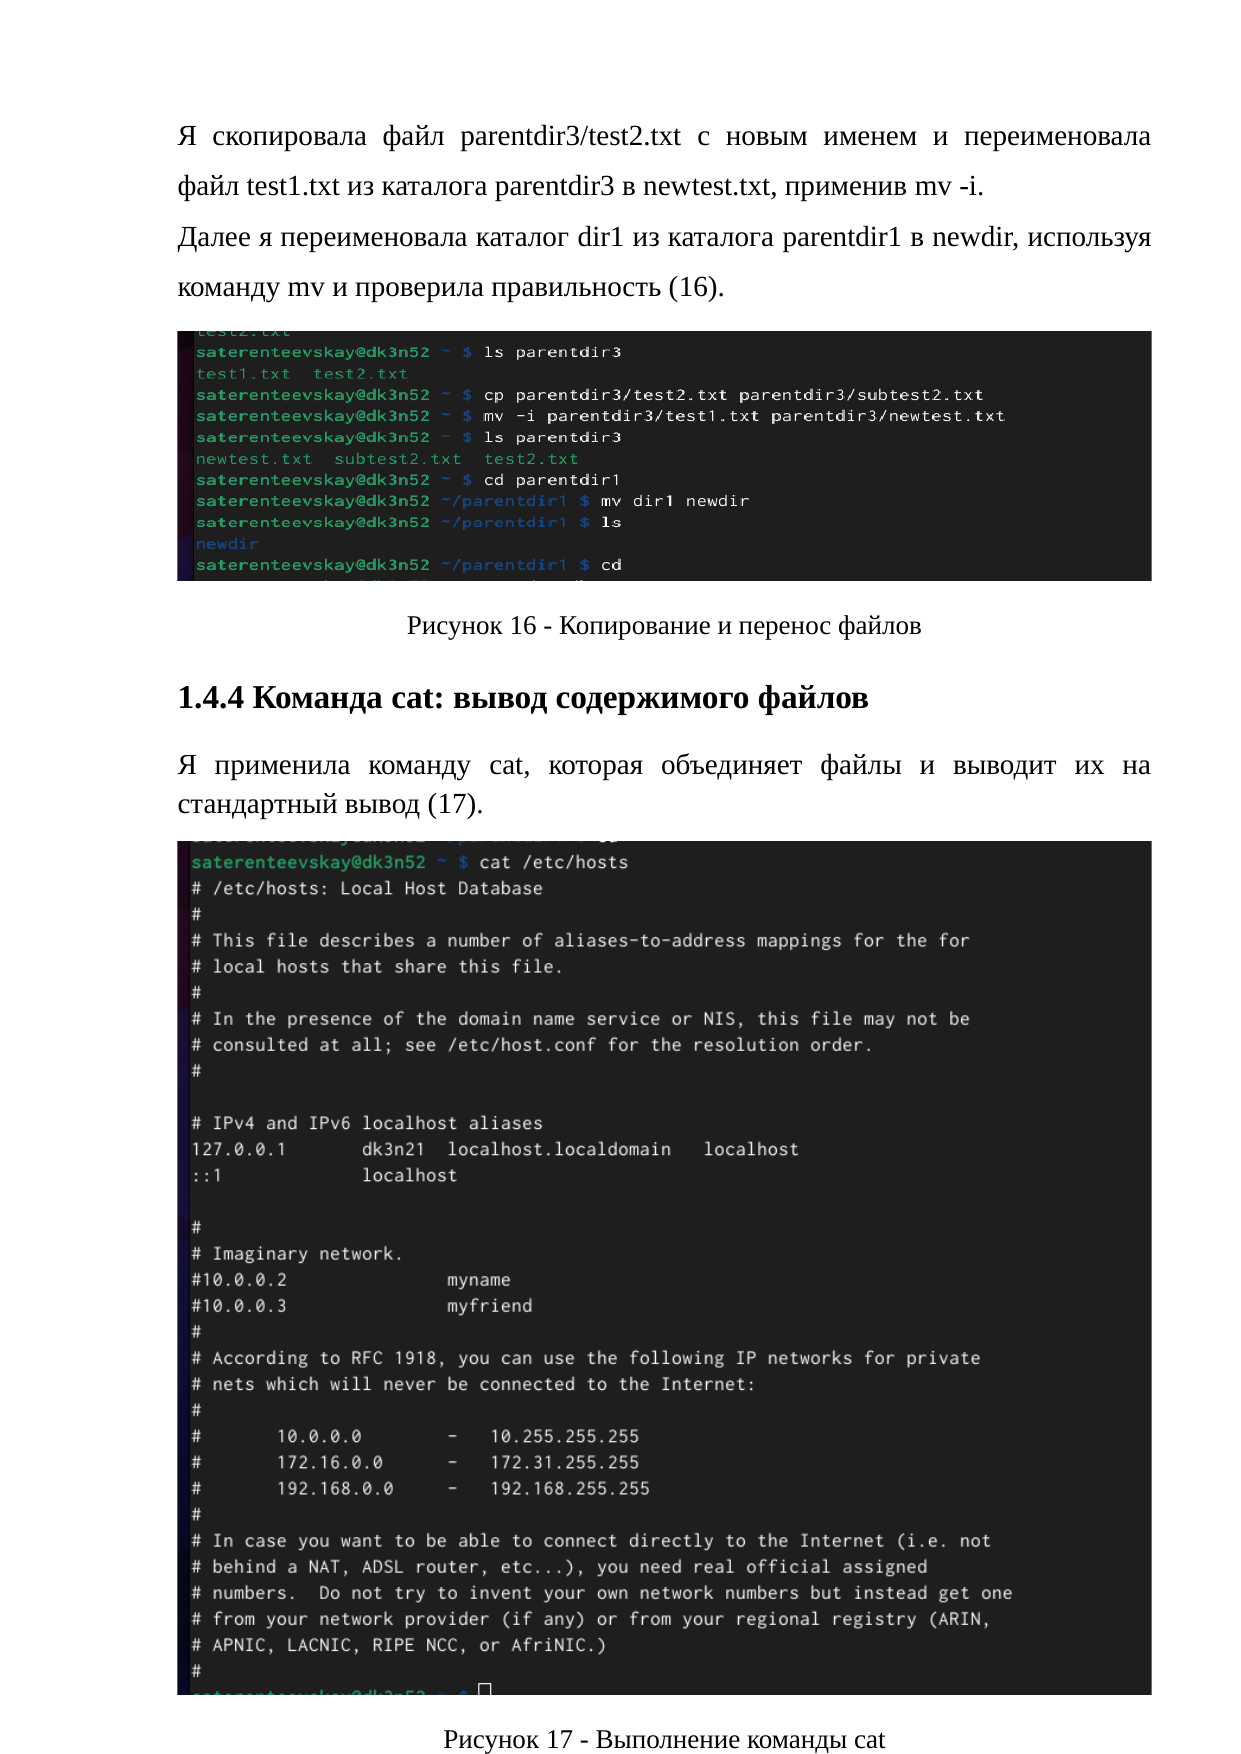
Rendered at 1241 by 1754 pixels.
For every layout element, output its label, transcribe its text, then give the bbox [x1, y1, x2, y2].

text Я применила команду cat, которая объединяет файлы и выводит их на стандартный вывод (Рисунок 17). [177, 829, 1152, 841]
text Рисунок 17 - Выполнение команды cat [177, 1695, 1152, 1754]
text Далее я переименовала каталог dir1 из каталога parentdir1 в newdir, используя команду mv и проверила правильность (Рисунок 16). [177, 219, 1152, 303]
text Я применила команду cat, которая объединяет файлы и выводит их на стандартный вывод (Рисунок 17). [177, 747, 1152, 819]
picture [177, 331, 1152, 581]
text Рисунок 16 - Копирование и перенос файлов [177, 581, 1152, 640]
subtitle 1.4.4 Команда cat: вывод содержимого файлов [177, 677, 1152, 716]
text Я скопировала файл parentdir3/test2.txt с новым именем и переименовала файл test1.txt из каталога parentdir3 в newtest.txt, применив mv -i. [177, 118, 1152, 202]
picture [177, 841, 1152, 1695]
